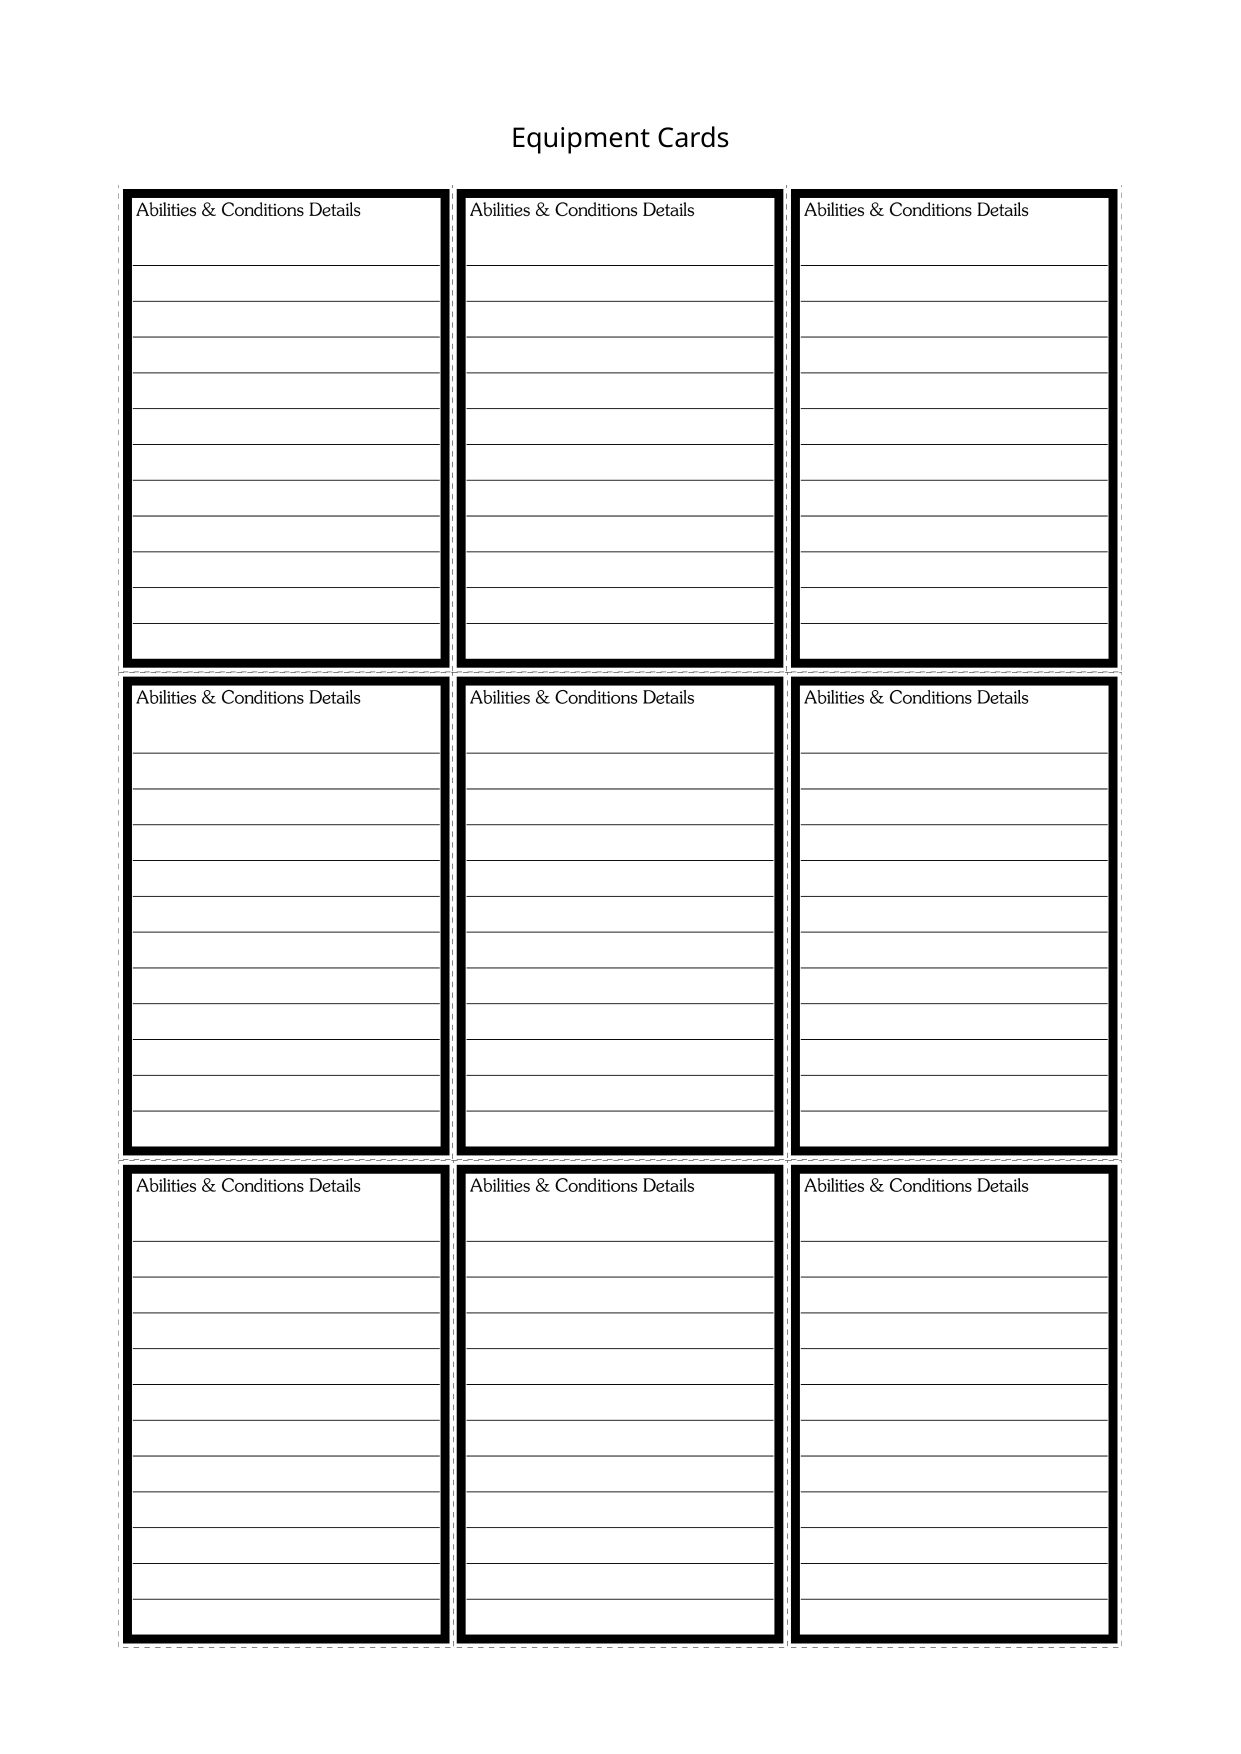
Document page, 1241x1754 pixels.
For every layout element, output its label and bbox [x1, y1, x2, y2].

picture [118, 185, 1122, 1648]
